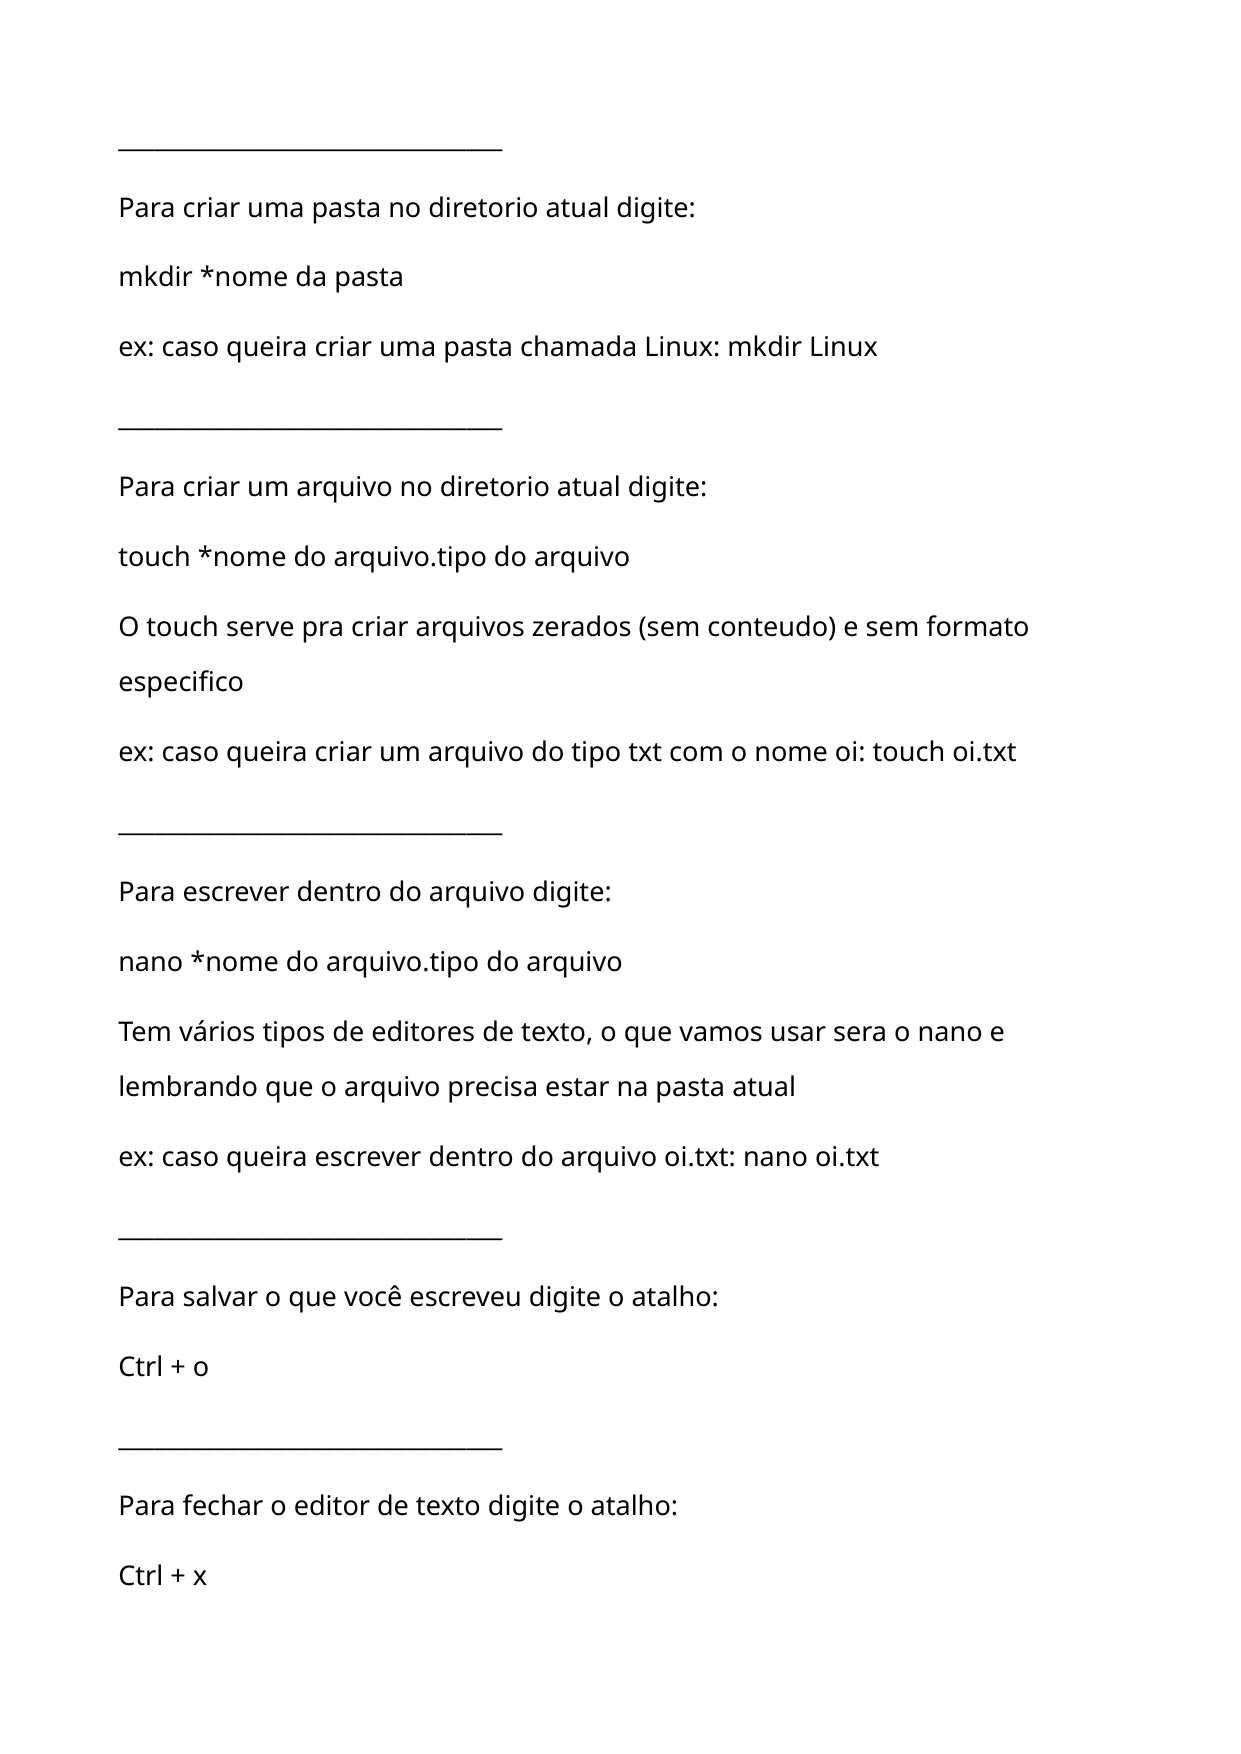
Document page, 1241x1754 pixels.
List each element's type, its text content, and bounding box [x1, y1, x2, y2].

text ex: caso queira criar um arquivo do tipo txt com o nome oi: touch oi.txt [118, 733, 1122, 769]
text Ctrl + o [118, 1347, 1122, 1384]
text Tem vários tipos de editores de texto, o que vamos usar sera o nano e lembrando que o arquivo precisa estar na pasta atual [118, 1012, 1122, 1104]
text ex: caso queira criar uma pasta chamada Linux: mkdir Linux [118, 328, 1122, 365]
text Para escrever dentro do arquivo digite: [118, 872, 1122, 909]
text mkdir *nome da pasta [118, 258, 1122, 295]
text ________________________________ [118, 1417, 1122, 1454]
text ________________________________ [118, 1207, 1122, 1244]
text Para criar um arquivo no diretorio atual digite: [118, 468, 1122, 504]
text Para fechar o editor de texto digite o atalho: [118, 1487, 1122, 1524]
text Para salvar o que você escreveu digite o atalho: [118, 1277, 1122, 1314]
text Para criar uma pasta no diretorio atual digite: [118, 188, 1122, 225]
text Ctrl + x [118, 1557, 1122, 1594]
text nano *nome do arquivo.tipo do arquivo [118, 942, 1122, 979]
text ________________________________ [118, 118, 1122, 155]
text ________________________________ [118, 398, 1122, 434]
text touch *nome do arquivo.tipo do arquivo [118, 537, 1122, 574]
text ex: caso queira escrever dentro do arquivo oi.txt: nano oi.txt [118, 1137, 1122, 1174]
text O touch serve pra criar arquivos zerados (sem conteudo) e sem formato especifico [118, 607, 1122, 699]
text ________________________________ [118, 802, 1122, 839]
